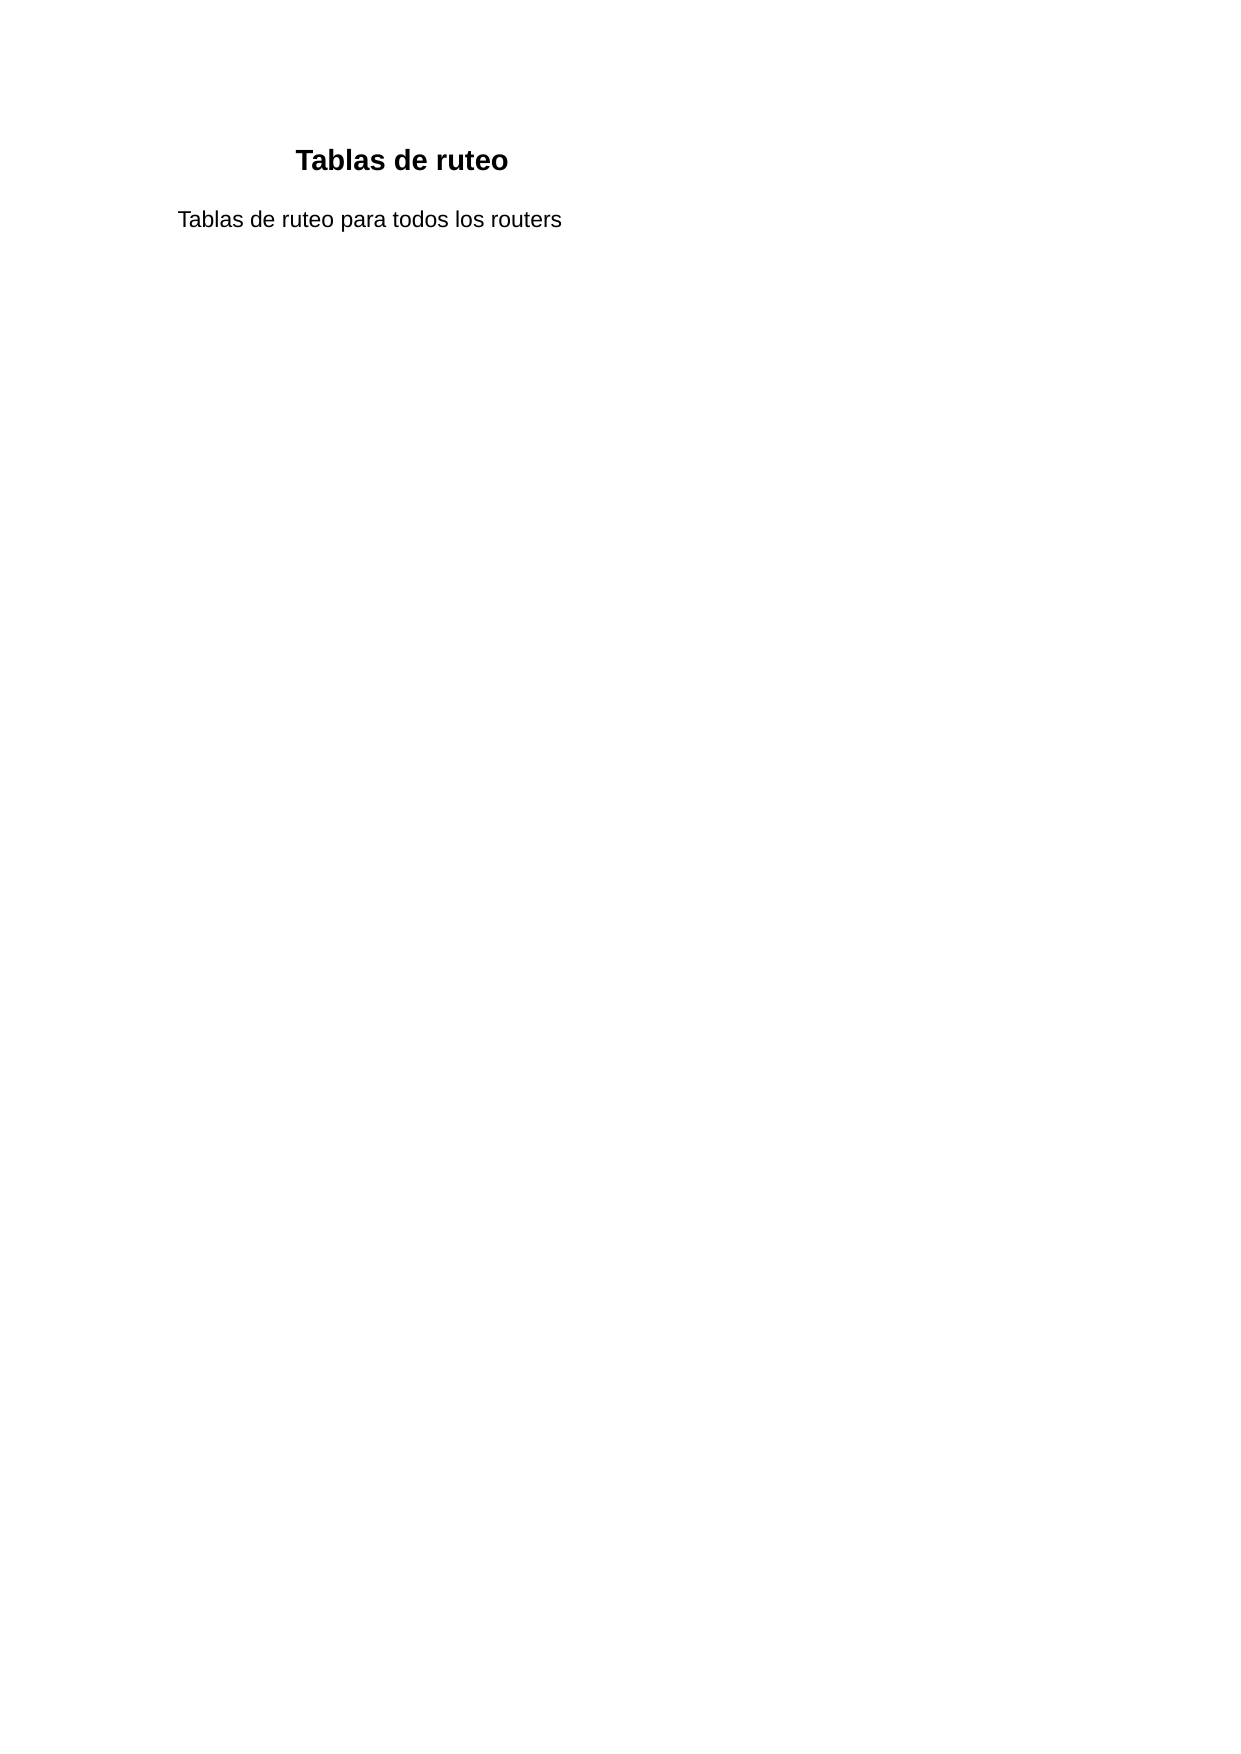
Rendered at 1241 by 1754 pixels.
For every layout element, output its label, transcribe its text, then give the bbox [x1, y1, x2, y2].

subtitle Tablas de ruteo [295, 143, 1122, 177]
text Tablas de ruteo para todos los routers [118, 206, 1122, 232]
